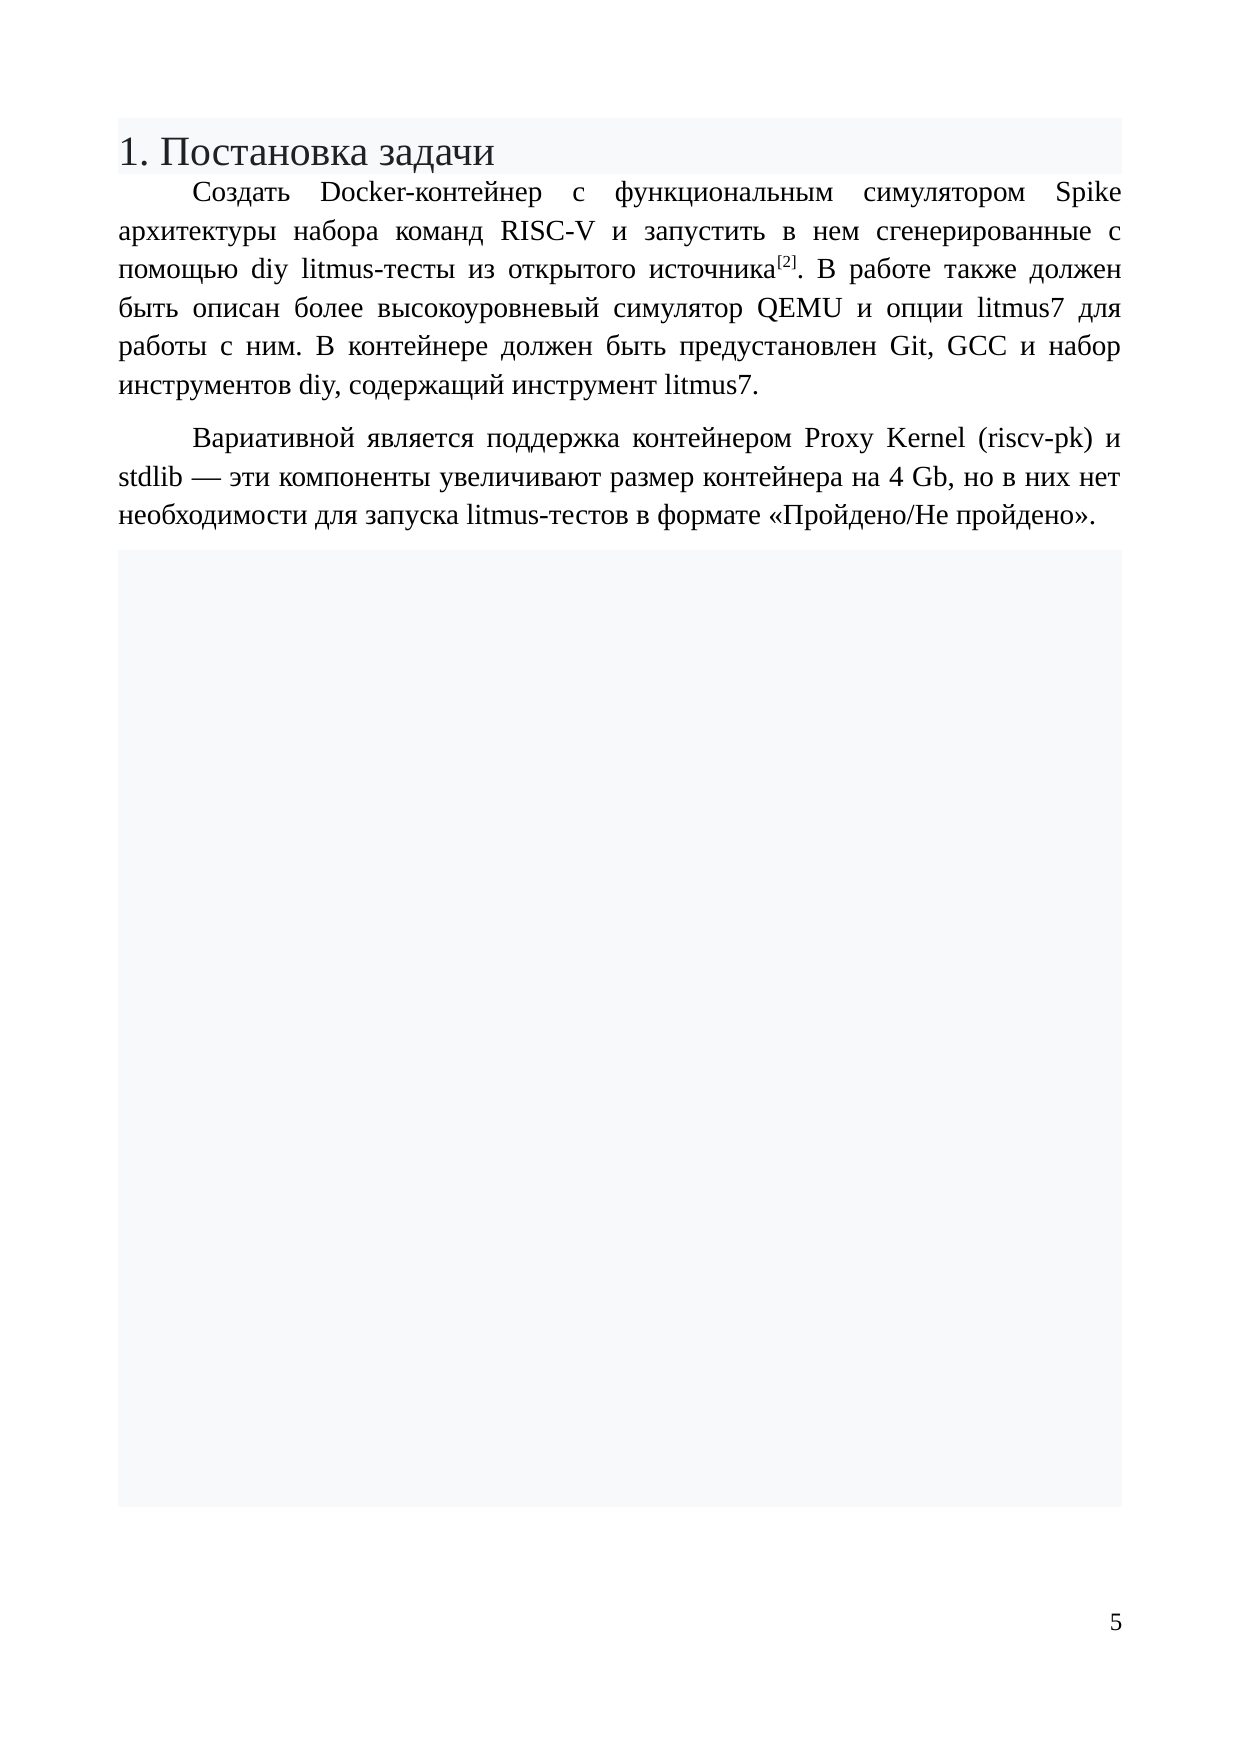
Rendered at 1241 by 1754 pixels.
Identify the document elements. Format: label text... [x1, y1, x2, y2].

text Создать Docker-контейнер с функциональным симулятором Spike архитектуры набора команд RISC-V и запустить в нем сгенерированные с помощью diy litmus-тесты из открытого источника[2]. В работе также должен быть описан более высокоуровневый симулятор QEMU и опции litmus7 для работы с ним. В контейнере должен быть предустановлен Git, GCC и набор инструментов diy, содержащий инструмент litmus7. [118, 174, 1122, 401]
text Вариативной является поддержка контейнером Proxy Kernel (riscv-pk) и stdlib — эти компоненты увеличивают размер контейнера на 4 Gb, но в них нет необходимости для запуска litmus-тестов в формате «Пройдено/Не пройдено». [118, 420, 1122, 531]
text 1. Постановка задачи [118, 118, 1122, 174]
